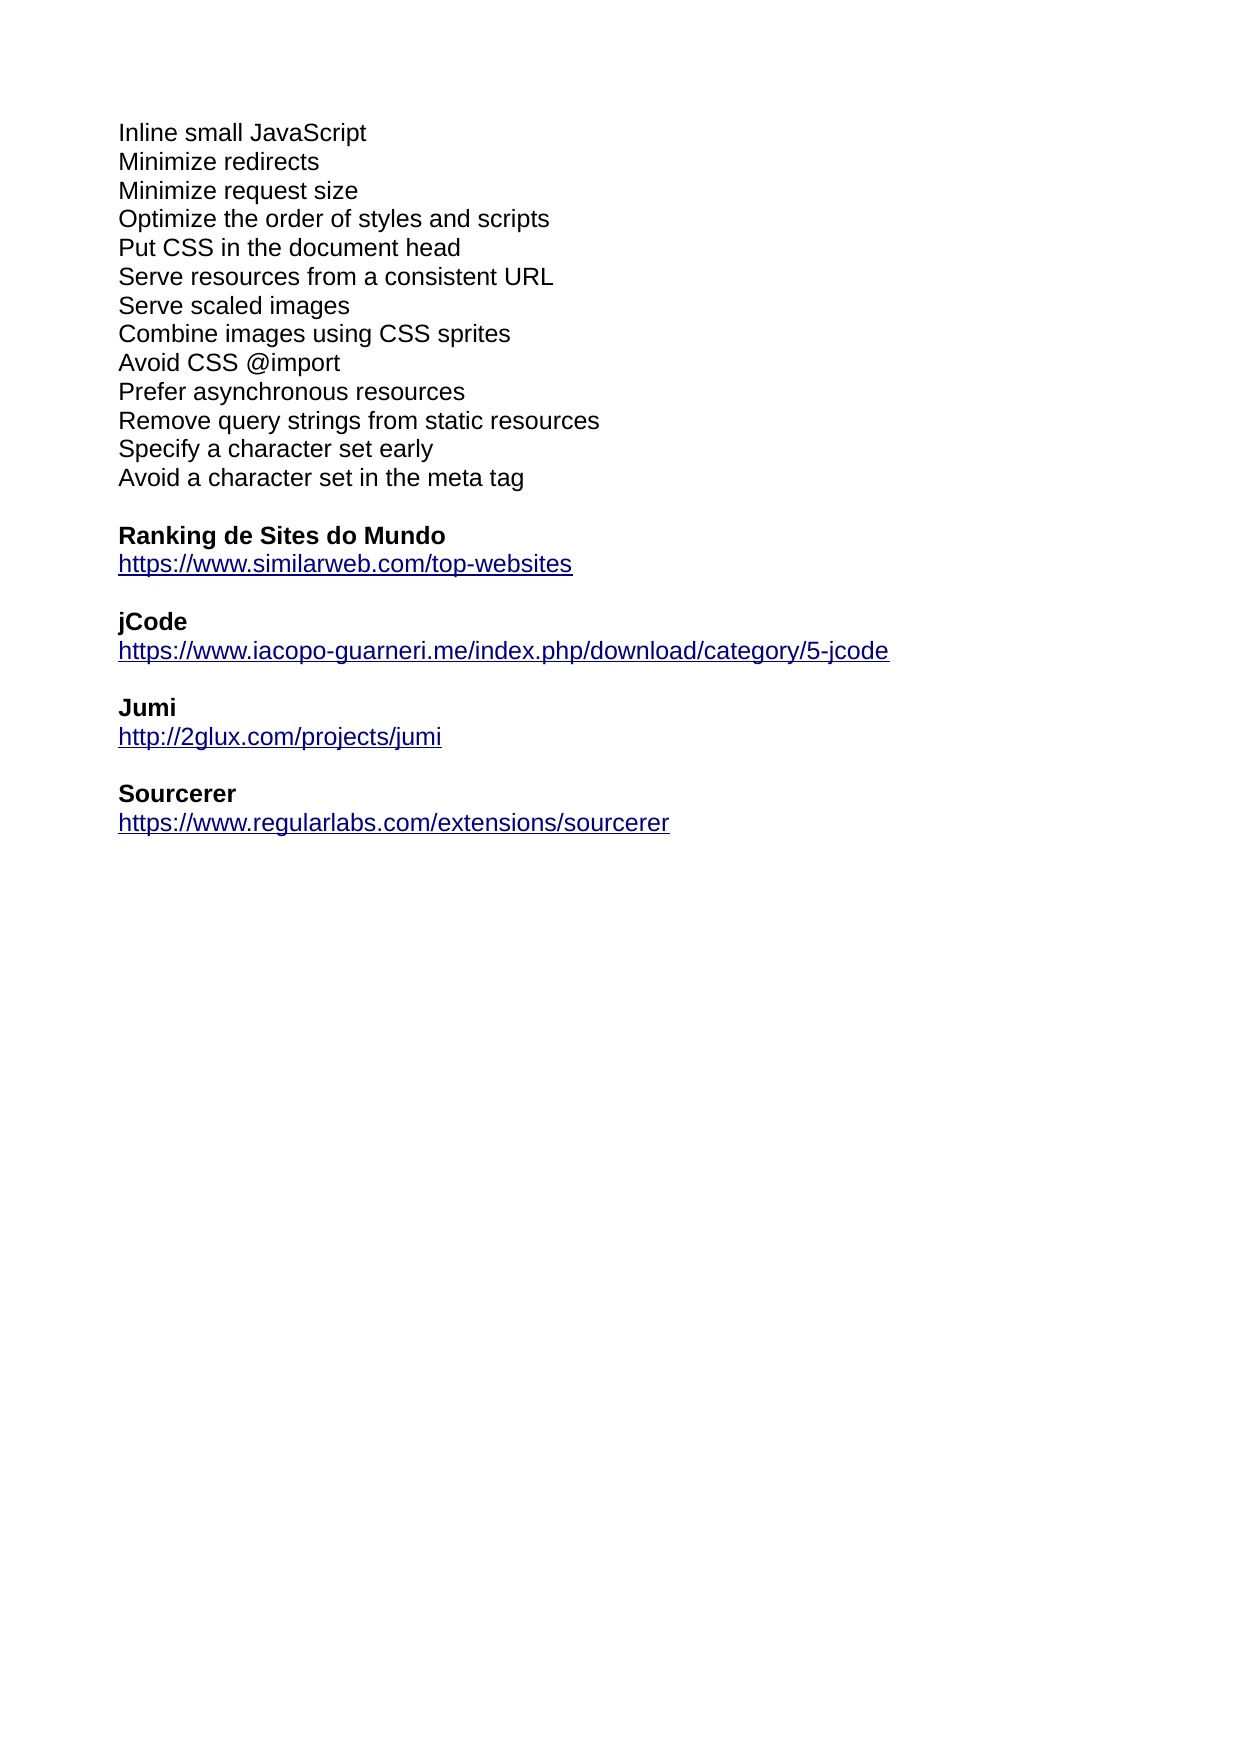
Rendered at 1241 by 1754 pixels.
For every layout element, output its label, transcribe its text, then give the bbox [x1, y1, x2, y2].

text https://www.regularlabs.com/extensions/sourcerer [118, 808, 1122, 837]
text Sourcerer [118, 779, 1122, 808]
text Prefer asynchronous resources [118, 377, 1122, 406]
text Serve scaled images [118, 291, 1122, 319]
text https://www.iacopo-guarneri.me/index.php/download/category/5-jcode [118, 636, 1122, 664]
text Serve resources from a consistent URL [118, 262, 1122, 291]
text Avoid CSS @import [118, 348, 1122, 377]
text Avoid a character set in the meta tag [118, 463, 1122, 492]
text Put CSS in the document head [118, 233, 1122, 262]
text Minimize redirects [118, 147, 1122, 176]
text jCode [118, 607, 1122, 636]
text Specify a character set early [118, 434, 1122, 463]
text Remove query strings from static resources [118, 406, 1122, 434]
text Minimize request size [118, 176, 1122, 204]
text Jumi [118, 693, 1122, 722]
text Inline small JavaScript [118, 118, 1122, 147]
text https://www.similarweb.com/top-websites [118, 549, 1122, 578]
text Combine images using CSS sprites [118, 319, 1122, 348]
text Ranking de Sites do Mundo [118, 521, 1122, 549]
text Optimize the order of styles and scripts [118, 204, 1122, 233]
text http://2glux.com/projects/jumi [118, 722, 1122, 751]
